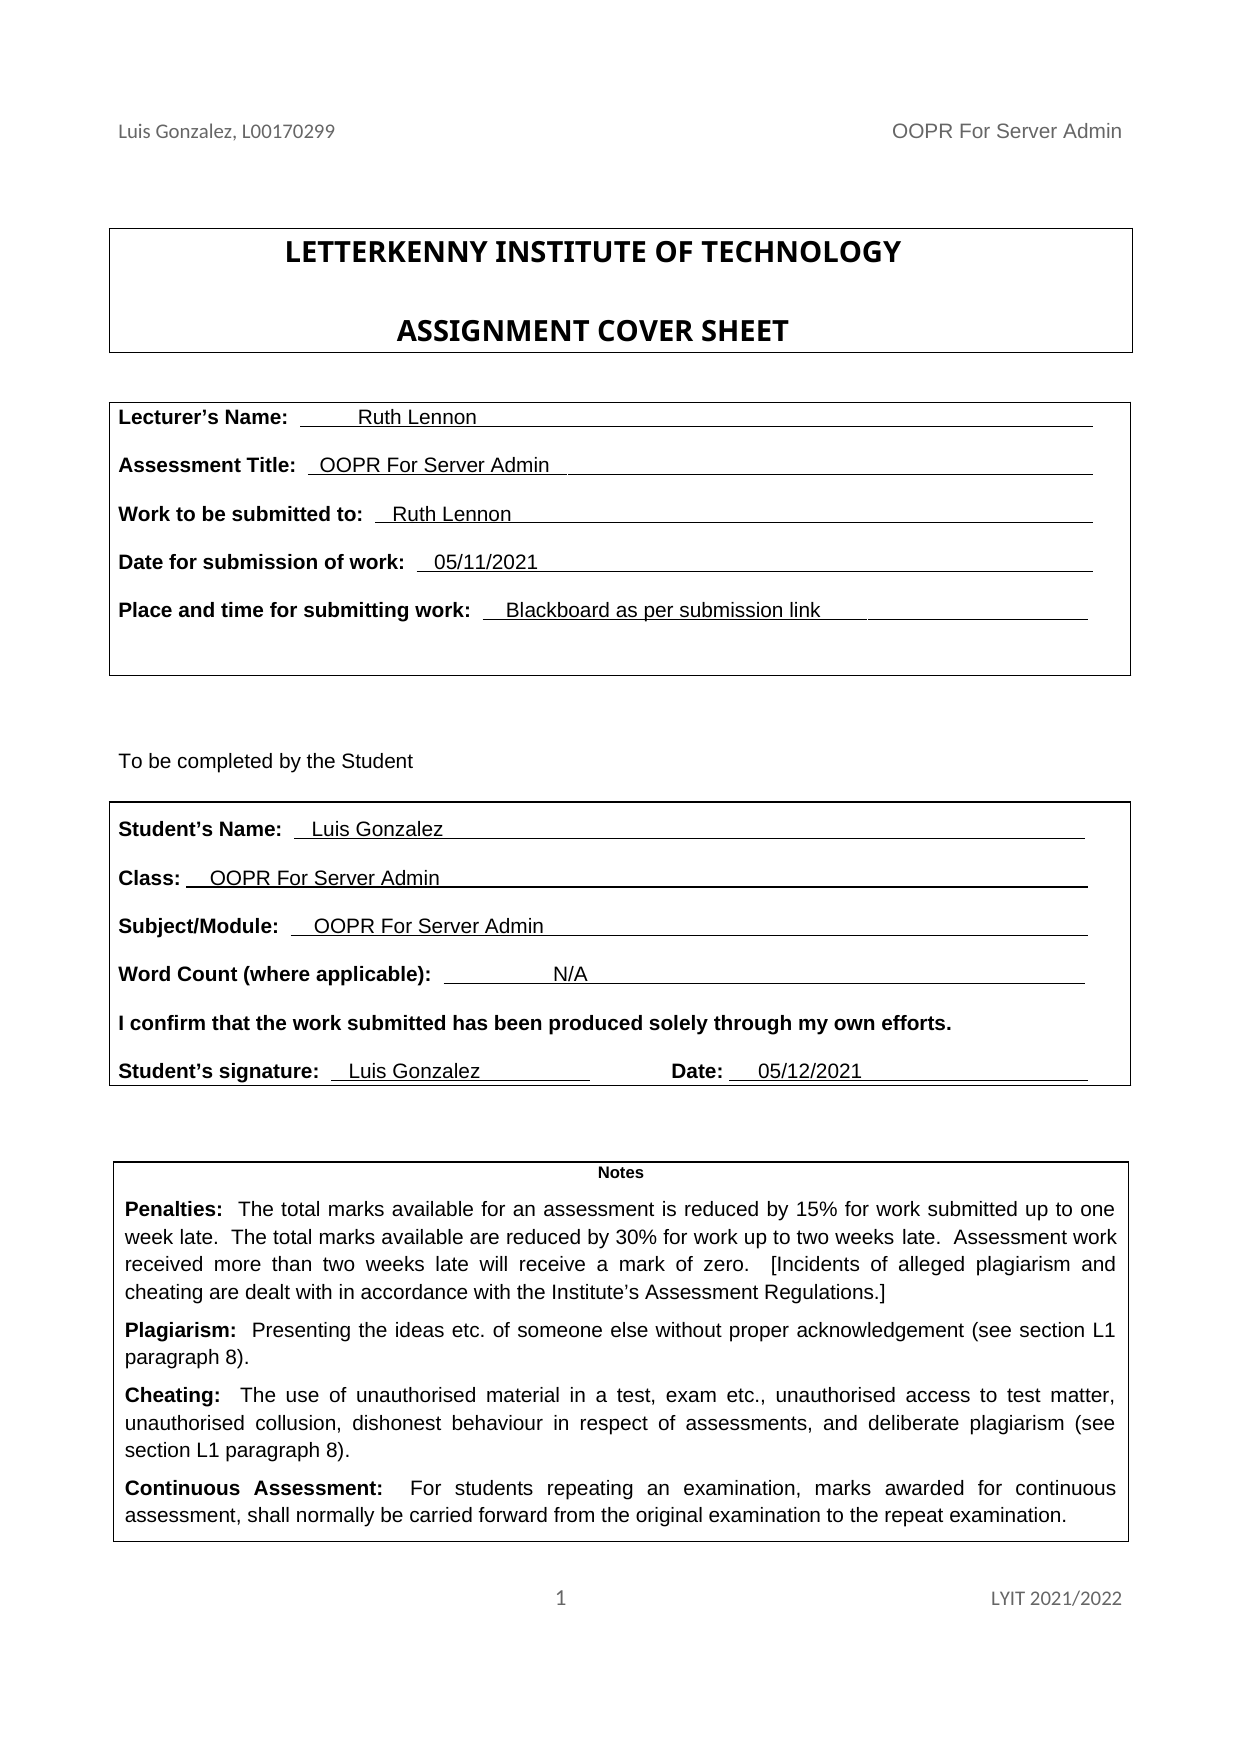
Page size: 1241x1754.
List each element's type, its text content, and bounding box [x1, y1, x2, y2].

table_header Notes Penalties: The total marks available for an assessment is reduced by 15% for work submitted up to one week late. The total marks available are reduced by 30% for work up to two weeks late. Assessment work received more than two weeks late will receive a mark of zero. [Incidents of alleged plagiarism and cheating are dealt with in accordance with the Institute’s Assessment Regulations.] Plagiarism: Presenting the ideas etc. of someone else without proper acknowledgement (see section L1 paragraph 8). Cheating: The use of unauthorised material in a test, exam etc., unauthorised access to test matter, unauthorised collusion, dishonest behaviour in respect of assessments, and deliberate plagiarism (see section L1 paragraph 8). Continuous Assessment: For students repeating an examination, marks awarded for continuous assessment, shall normally be carried forward from the original examination to the repeat examination. [114, 1163, 1128, 1541]
text Lecturer’s Name: Ruth Lennon [110, 403, 1130, 429]
text Class: OOPR For Server Admin [110, 850, 1130, 889]
title ASSIGNMENT COVER SHEET [110, 307, 1132, 352]
title LETTERKENNY INSTITUTE OF TECHNOLOGY [110, 229, 1132, 271]
text To be completed by the Student [118, 749, 1122, 773]
text Word Count (where applicable): N/A [110, 947, 1130, 986]
text Assessment Title: OOPR For Server Admin [110, 450, 1130, 477]
text Student’s Name: Luis Gonzalez [110, 803, 1130, 841]
text Student’s signature: Luis Gonzalez Date: 05/12/2021 [110, 1043, 1130, 1085]
text Date for submission of work: 05/11/2021 [110, 547, 1130, 574]
text Work to be submitted to: Ruth Lennon [110, 498, 1130, 525]
table_cell [113, 1542, 1128, 1577]
text Place and time for submitting work: Blackboard as per submission link [110, 595, 1130, 622]
text I confirm that the work submitted has been produced solely through my own efforts. [110, 995, 1130, 1034]
text Subject/Module: OOPR For Server Admin [110, 898, 1130, 938]
